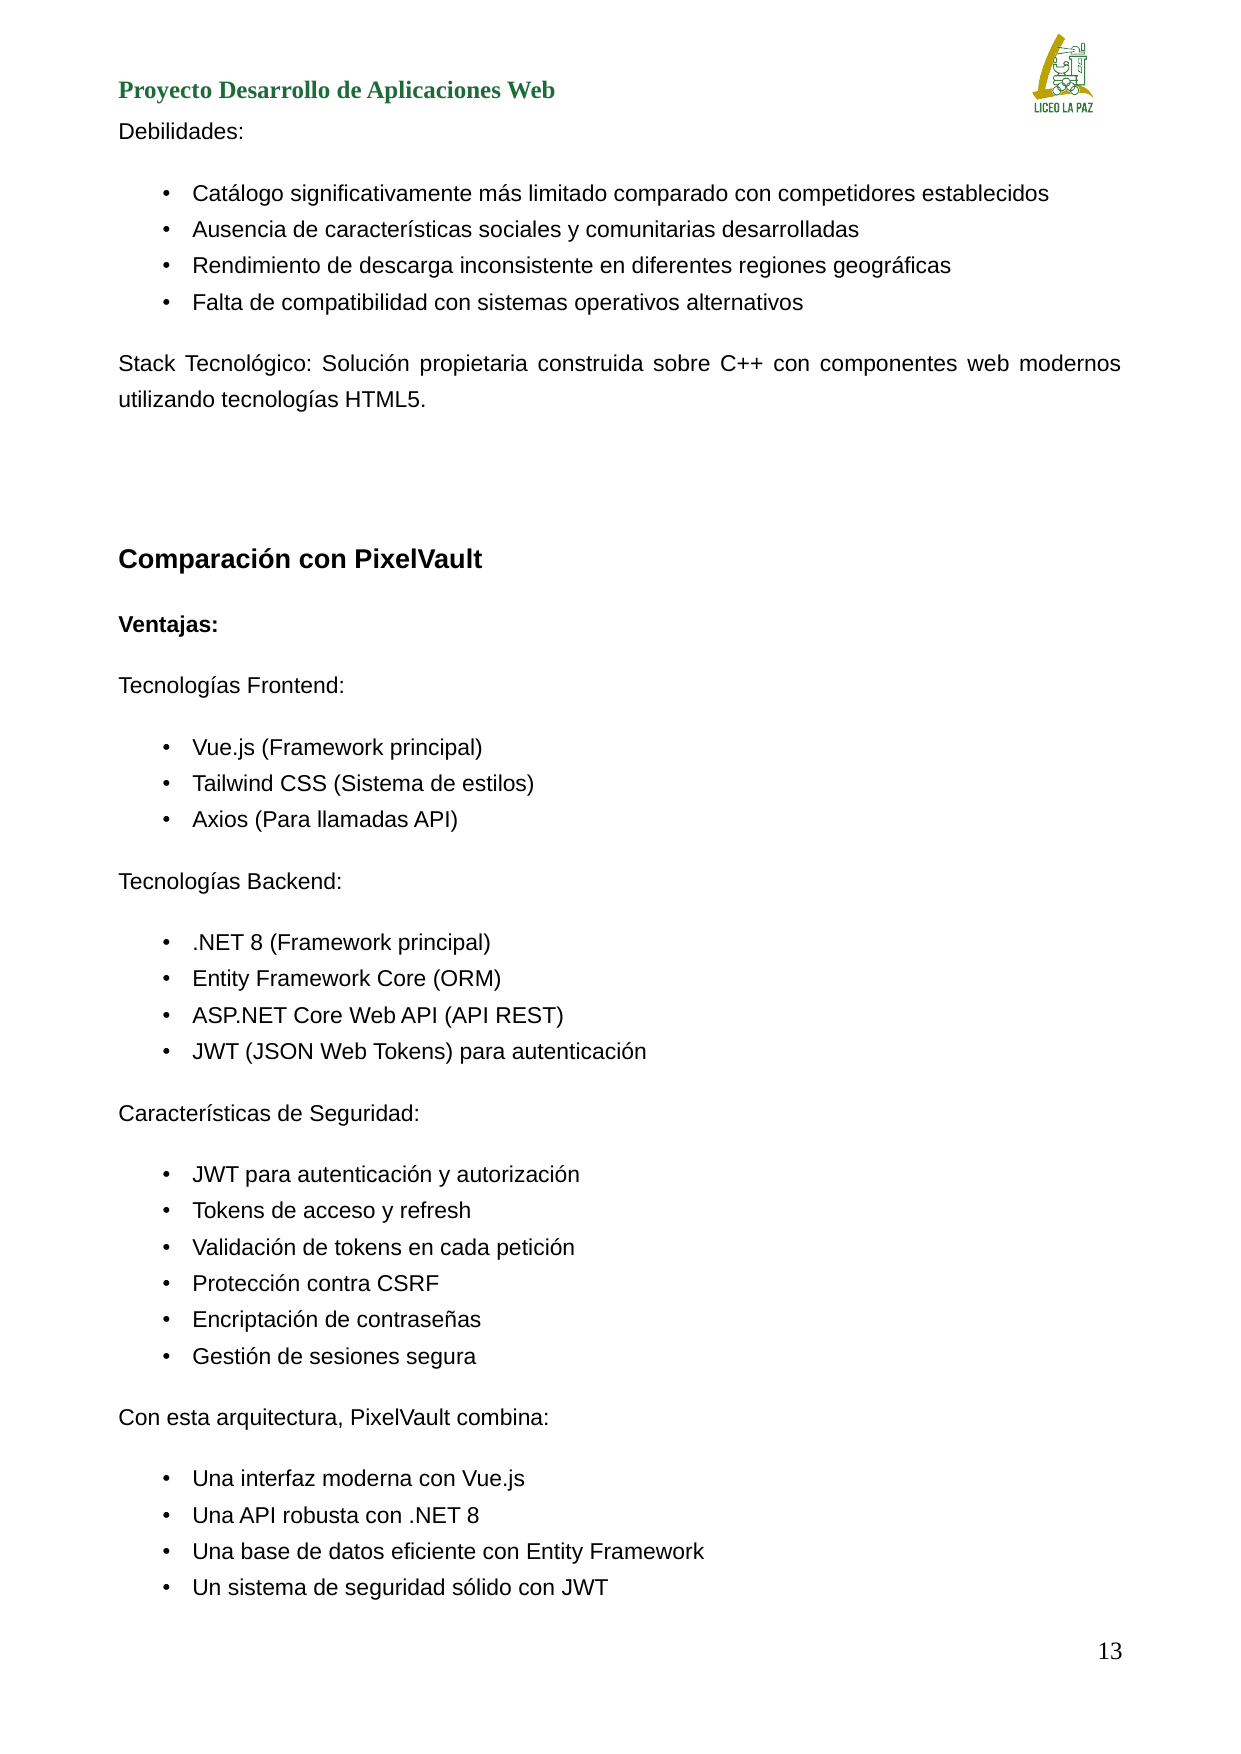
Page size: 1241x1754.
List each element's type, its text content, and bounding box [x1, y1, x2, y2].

list Vue.js (Framework principal) [162, 734, 1122, 760]
list Gestión de sesiones segura [162, 1343, 1122, 1369]
list Tokens de acceso y refresh [162, 1197, 1122, 1223]
list Una base de datos eficiente con Entity Framework [162, 1538, 1122, 1564]
list Tailwind CSS (Sistema de estilos) [162, 770, 1122, 796]
text Con esta arquitectura, PixelVault combina: [118, 1404, 1122, 1430]
list .NET 8 (Framework principal) [162, 929, 1122, 955]
text Stack Tecnológico: Solución propietaria construida sobre C++ con componentes web modernos utilizando tecnologías HTML5. [118, 350, 1122, 413]
list Axios (Para llamadas API) [162, 806, 1122, 833]
list JWT para autenticación y autorización [162, 1161, 1122, 1187]
list JWT (JSON Web Tokens) para autenticación [162, 1038, 1122, 1064]
list ASP.NET Core Web API (API REST) [162, 1002, 1122, 1028]
list Una API robusta con .NET 8 [162, 1502, 1122, 1528]
list Protección contra CSRF [162, 1270, 1122, 1296]
text Características de Seguridad: [118, 1099, 1122, 1126]
list Una interfaz moderna con Vue.js [162, 1465, 1122, 1492]
list Falta de compatibilidad con sistemas operativos alternativos [162, 288, 1122, 315]
list Entity Framework Core (ORM) [162, 965, 1122, 992]
list Encriptación de contraseñas [162, 1306, 1122, 1333]
text Tecnologías Frontend: [118, 672, 1122, 699]
list Ausencia de características sociales y comunitarias desarrolladas [162, 216, 1122, 242]
text Debilidades: [118, 118, 1122, 144]
text Ventajas: [118, 611, 1122, 637]
list Validación de tokens en cada petición [162, 1233, 1122, 1260]
picture [1025, 26, 1100, 121]
list Rendimiento de descarga inconsistente en diferentes regiones geográficas [162, 252, 1122, 278]
list Catálogo significativamente más limitado comparado con competidores establecidos [162, 179, 1122, 206]
text Tecnologías Backend: [118, 868, 1122, 894]
subtitle Comparación con PixelVault [118, 543, 1122, 574]
list Un sistema de seguridad sólido con JWT [162, 1574, 1122, 1601]
